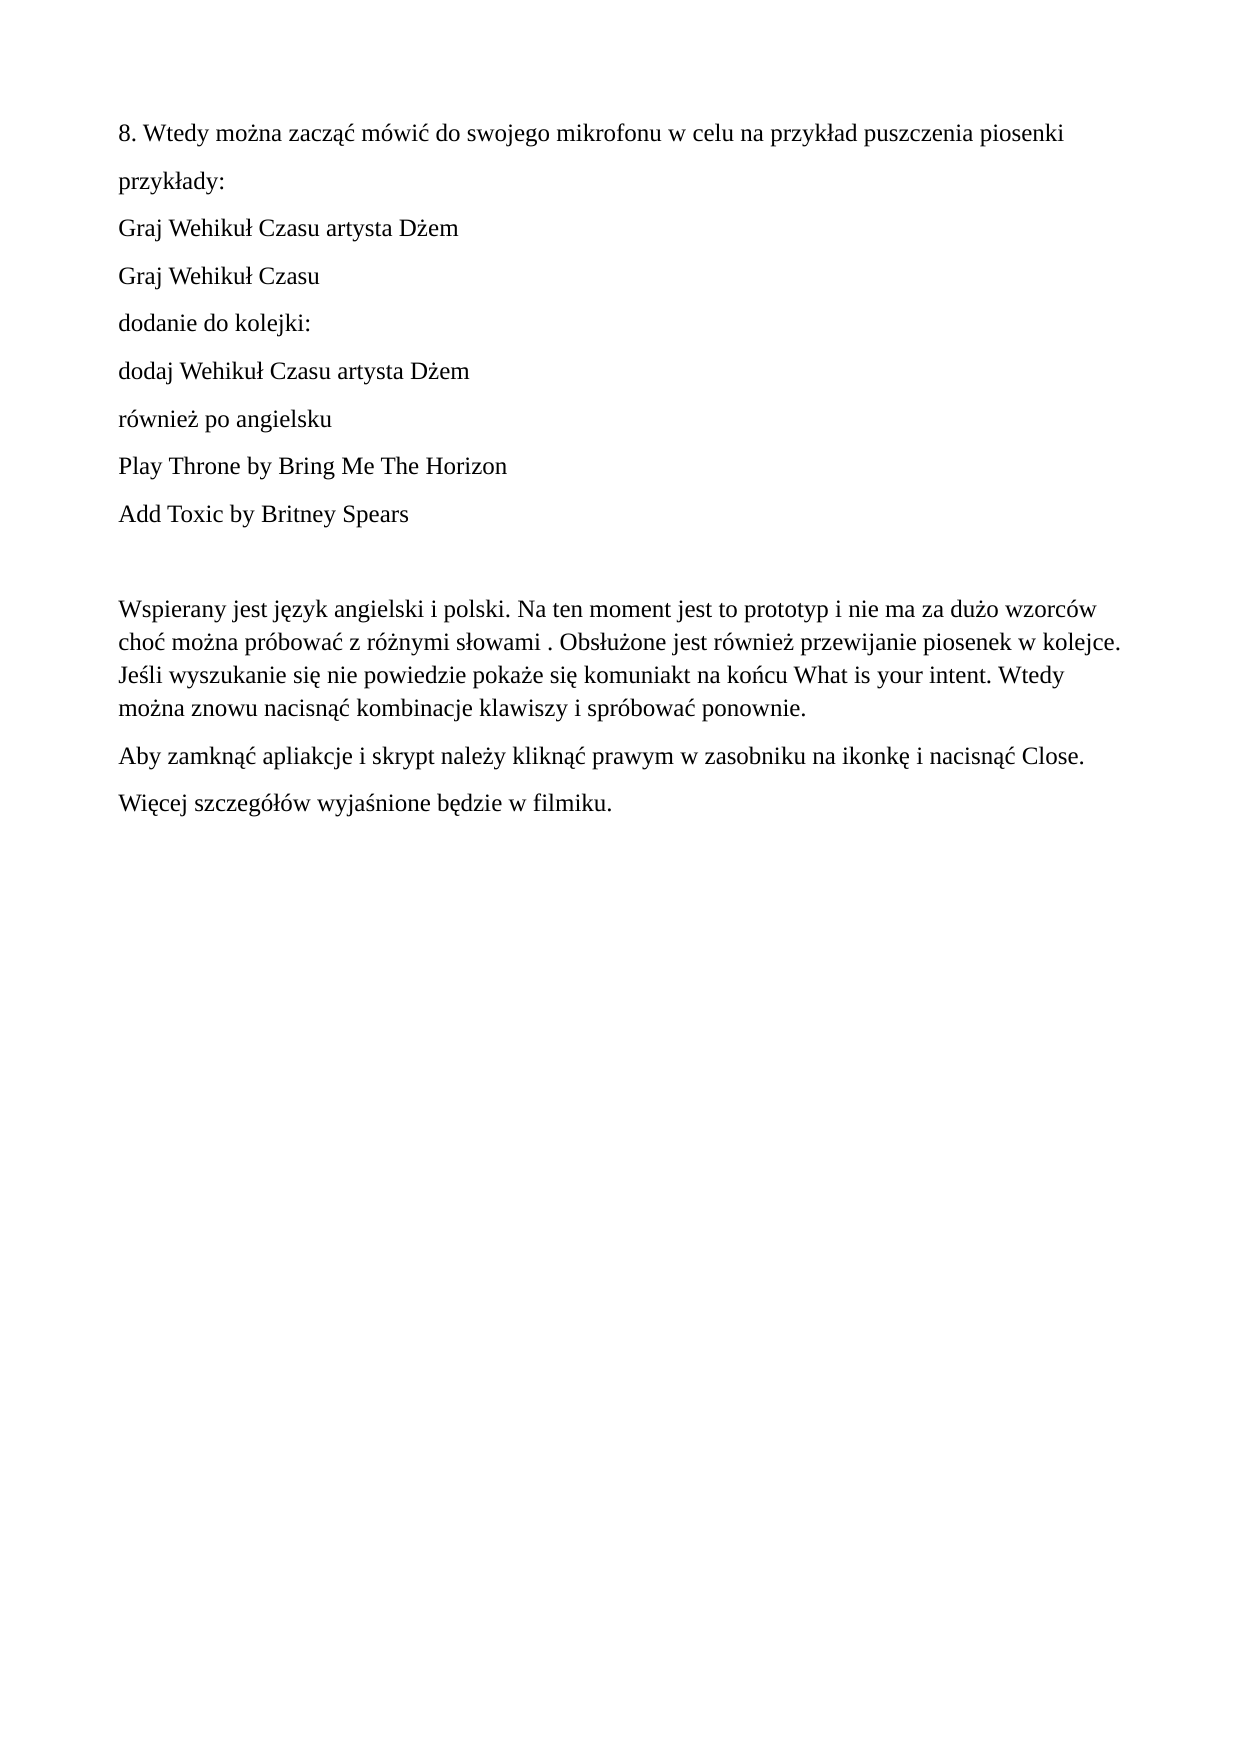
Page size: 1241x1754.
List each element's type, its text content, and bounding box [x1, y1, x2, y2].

text Więcej szczegółów wyjaśnione będzie w filmiku. [118, 788, 1122, 817]
text dodaj Wehikuł Czasu artysta Dżem [118, 356, 1122, 385]
text również po angielsku [118, 404, 1122, 432]
text 8. Wtedy można zacząć mówić do swojego mikrofonu w celu na przykład puszczenia piosenki [118, 118, 1122, 147]
text Wspierany jest język angielski i polski. Na ten moment jest to prototyp i nie ma za dużo wzorców choć można próbować z różnymi słowami . Obsłużone jest również przewijanie piosenek w kolejce. Jeśli wyszukanie się nie powiedzie pokaże się komuniakt na końcu What is your intent. Wtedy można znowu nacisnąć kombinacje klawiszy i spróbować ponownie. [118, 594, 1122, 722]
text Graj Wehikuł Czasu artysta Dżem [118, 213, 1122, 242]
text Add Toxic by Britney Spears [118, 499, 1122, 528]
text przykłady: [118, 166, 1122, 194]
text Aby zamknąć apliakcje i skrypt należy kliknąć prawym w zasobniku na ikonkę i nacisnąć Close. [118, 741, 1122, 769]
text Play Throne by Bring Me The Horizon [118, 451, 1122, 480]
text Graj Wehikuł Czasu [118, 261, 1122, 290]
text dodanie do kolejki: [118, 308, 1122, 337]
